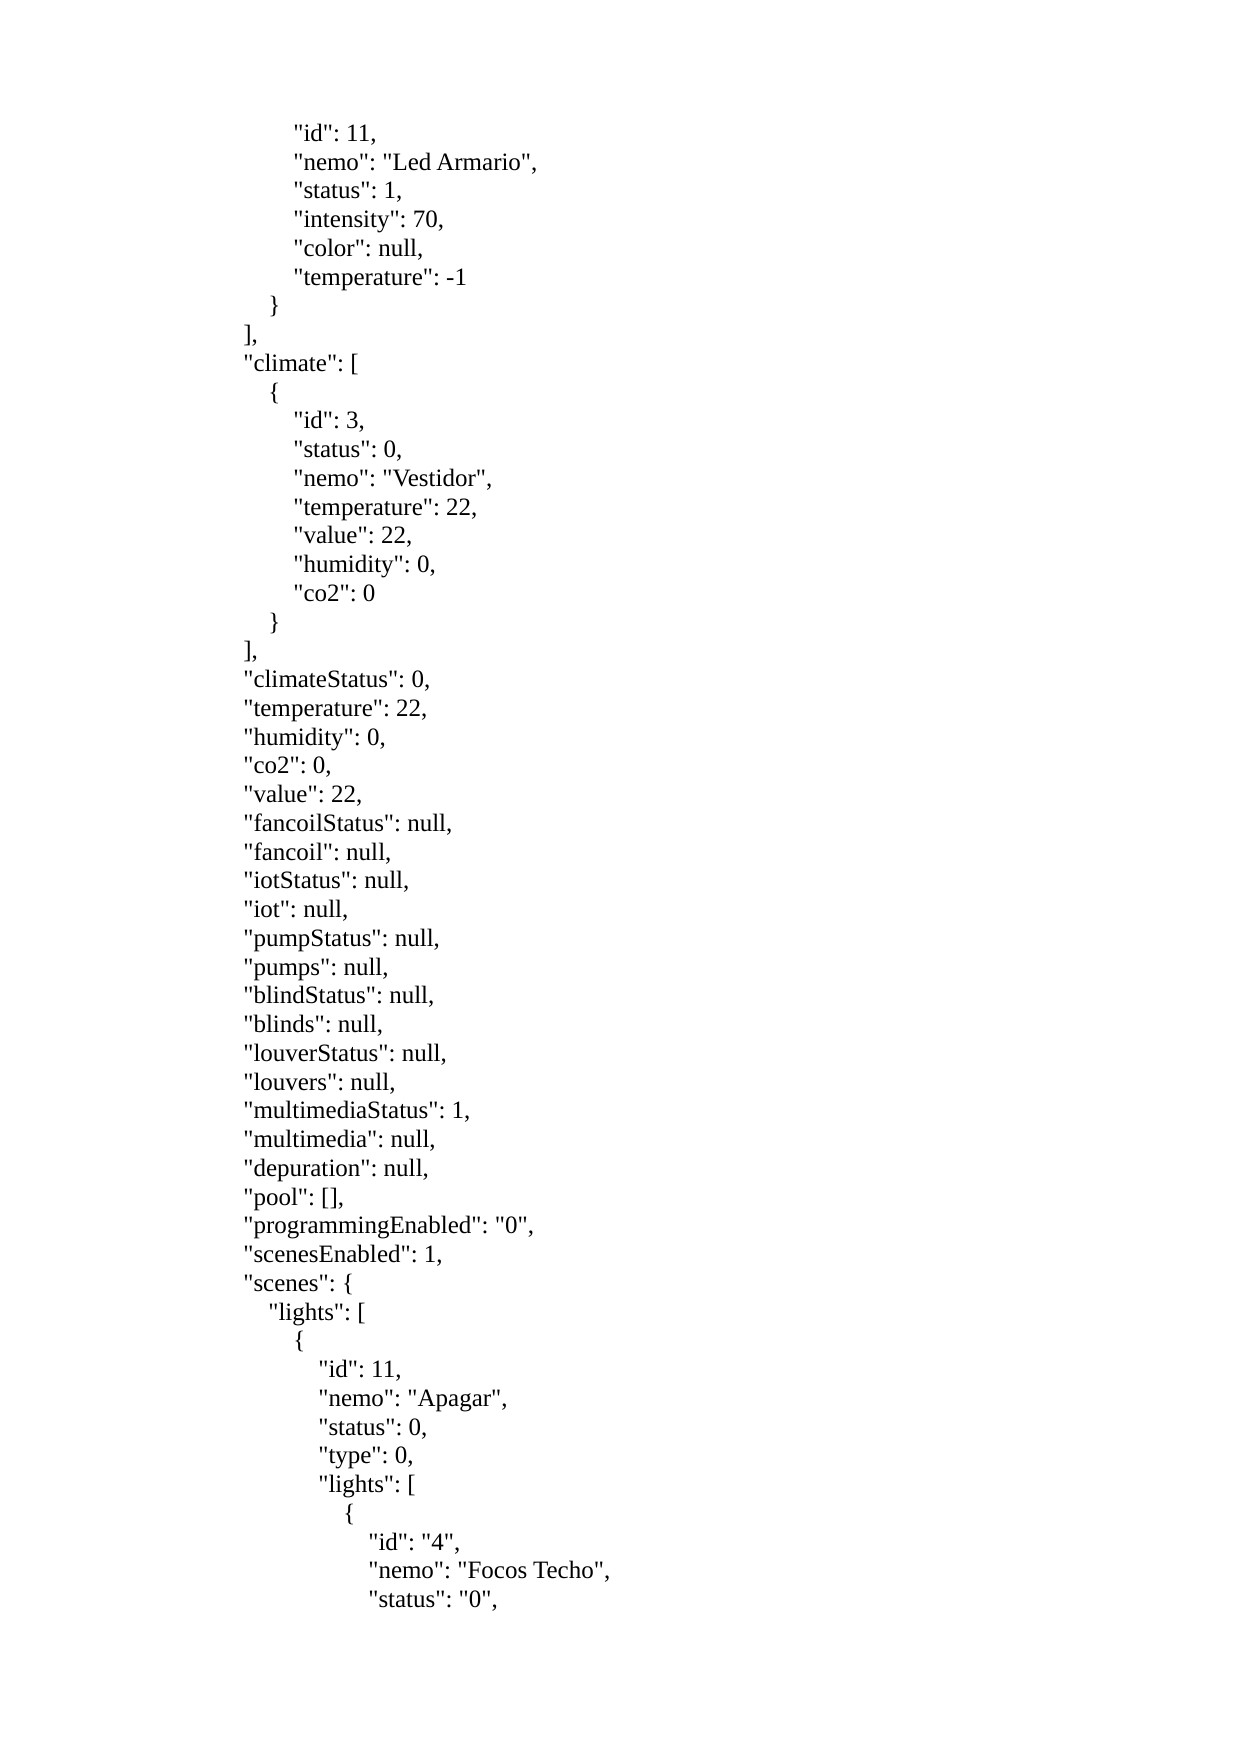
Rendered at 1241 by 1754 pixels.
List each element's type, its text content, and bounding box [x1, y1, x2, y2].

text "iotStatus": null, [118, 866, 1122, 894]
text ], [118, 636, 1122, 664]
text "louvers": null, [118, 1067, 1122, 1096]
text "fancoil": null, [118, 837, 1122, 866]
text "type": 0, [118, 1441, 1122, 1469]
text "status": 0, [118, 434, 1122, 463]
text "pool": [], [118, 1182, 1122, 1211]
text "depuration": null, [118, 1153, 1122, 1182]
text "scenes": { [118, 1268, 1122, 1297]
text "iot": null, [118, 894, 1122, 923]
text { [118, 377, 1122, 406]
text "status": 1, [118, 176, 1122, 204]
text "scenesEnabled": 1, [118, 1239, 1122, 1268]
text "climateStatus": 0, [118, 664, 1122, 693]
text ], [118, 319, 1122, 348]
text "louverStatus": null, [118, 1038, 1122, 1067]
text "pumps": null, [118, 952, 1122, 981]
text "id": 3, [118, 406, 1122, 434]
text "co2": 0, [118, 751, 1122, 779]
text "intensity": 70, [118, 204, 1122, 233]
text } [118, 291, 1122, 319]
text "multimediaStatus": 1, [118, 1096, 1122, 1124]
text "value": 22, [118, 779, 1122, 808]
text "temperature": 22, [118, 492, 1122, 521]
text "lights": [ [118, 1297, 1122, 1326]
text "id": 11, [118, 1354, 1122, 1383]
text "blinds": null, [118, 1009, 1122, 1038]
text "pumpStatus": null, [118, 923, 1122, 952]
text "nemo": "Apagar", [118, 1383, 1122, 1412]
text "humidity": 0, [118, 722, 1122, 751]
text "climate": [ [118, 348, 1122, 377]
text "humidity": 0, [118, 549, 1122, 578]
text "nemo": "Led Armario", [118, 147, 1122, 176]
text "co2": 0 [118, 578, 1122, 607]
text "id": "4", [118, 1527, 1122, 1556]
text { [118, 1498, 1122, 1527]
text "id": 11, [118, 118, 1122, 147]
text "nemo": "Vestidor", [118, 463, 1122, 492]
text "multimedia": null, [118, 1124, 1122, 1153]
text "programmingEnabled": "0", [118, 1211, 1122, 1239]
text "lights": [ [118, 1469, 1122, 1498]
text "fancoilStatus": null, [118, 808, 1122, 837]
text } [118, 607, 1122, 636]
text { [118, 1326, 1122, 1354]
text "status": "0", [118, 1584, 1122, 1613]
text "color": null, [118, 233, 1122, 262]
text "blindStatus": null, [118, 981, 1122, 1009]
text "value": 22, [118, 521, 1122, 549]
text "nemo": "Focos Techo", [118, 1556, 1122, 1584]
text "temperature": 22, [118, 693, 1122, 722]
text "status": 0, [118, 1412, 1122, 1441]
text "temperature": -1 [118, 262, 1122, 291]
